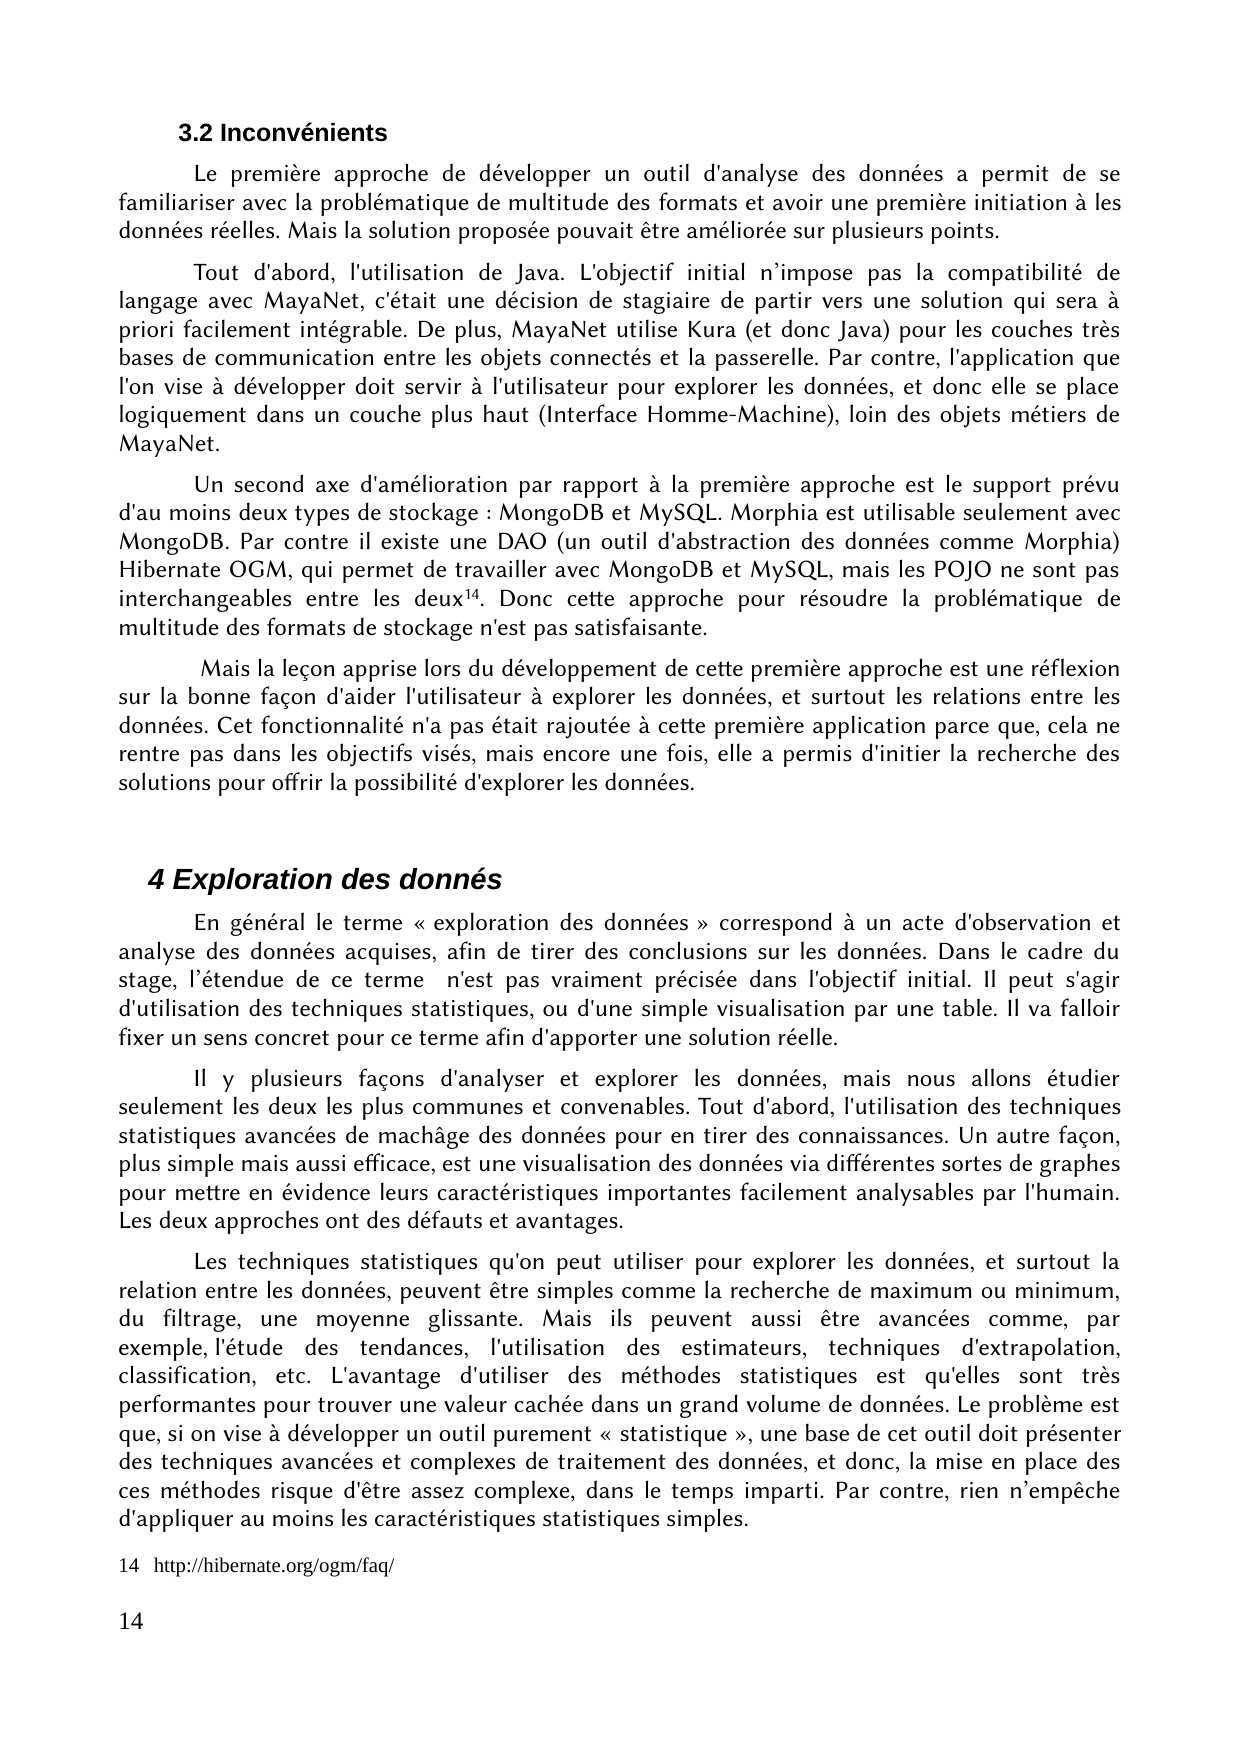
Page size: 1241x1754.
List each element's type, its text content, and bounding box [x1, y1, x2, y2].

text Les techniques statistiques qu'on peut utiliser pour explorer les données, et surtout la relation entre les données, peuvent être simples comme la recherche de maximum ou minimum, du filtrage, une moyenne glissante. Mais ils peuvent aussi être avancées comme, par exemple, l'étude des tendances, l'utilisation des estimateurs, techniques d'extrapolation, classification, etc. L'avantage d'utiliser des méthodes statistiques est qu'elles sont très performantes pour trouver une valeur cachée dans un grand volume de données. Le problème est que, si on vise à développer un outil purement « statistique », une base de cet outil doit présenter des techniques avancées et complexes de traitement des données, et donc, la mise en place des ces méthodes risque d'être assez complexe, dans le temps imparti. Par contre, rien n’empêche d'appliquer au moins les caractéristiques statistiques simples. [118, 1247, 1122, 1533]
text Il y plusieurs façons d'analyser et explorer les données, mais nous allons étudier seulement les deux les plus communes et convenables. Tout d'abord, l'utilisation des techniques statistiques avancées de machâge des données pour en tirer des connaissances. Un autre façon, plus simple mais aussi efficace, est une visualisation des données via différentes sortes de graphes pour mettre en évidence leurs caractéristiques importantes facilement analysables par l'humain. Les deux approches ont des défauts et avantages. [118, 1063, 1122, 1235]
text Tout d'abord, l'utilisation de Java. L'objectif initial n’impose pas la compatibilité de langage avec MayaNet, c'était une décision de stagiaire de partir vers une solution qui sera à priori facilement intégrable. De plus, MayaNet utilise Kura (et donc Java) pour les couches très bases de communication entre les objets connectés et la passerelle. Par contre, l'application que l'on vise à développer doit servir à l'utilisateur pour explorer les données, et donc elle se place logiquement dans un couche plus haut (Interface Homme-Machine), loin des objets métiers de MayaNet. [118, 257, 1122, 457]
text En général le terme « exploration des données » correspond à un acte d'observation et analyse des données acquises, afin de tirer des conclusions sur les données. Dans le cadre du stage, l’étendue de ce terme n'est pas vraiment précisée dans l'objectif initial. Il peut s'agir d'utilisation des techniques statistiques, ou d'une simple visualisation par une table. Il va falloir fixer un sens concret pour ce terme afin d'apporter une solution réelle. [118, 908, 1122, 1051]
text Un second axe d'amélioration par rapport à la première approche est le support prévu d'au moins deux types de stockage : MongoDB et MySQL. Morphia est utilisable seulement avec MongoDB. Par contre il existe une DAO (un outil d'abstraction des données comme Morphia) Hibernate OGM, qui permet de travailler avec MongoDB et MySQL, mais les POJO ne sont pas interchangeables entre les deux. Donc cette approche pour résoudre la problématique de multitude des formats de stockage n'est pas satisfaisante. [118, 470, 1122, 641]
text Mais la leçon apprise lors du développement de cette première approche est une réflexion sur la bonne façon d'aider l'utilisateur à explorer les données, et surtout les relations entre les données. Cet fonctionnalité n'a pas était rajoutée à cette première application parce que, cela ne rentre pas dans les objectifs visés, mais encore une fois, elle a permis d'initier la recherche des solutions pour offrir la possibilité d'explorer les données. [118, 653, 1122, 796]
text http://hibernate.org/ogm/faq/ [118, 1553, 1122, 1577]
subtitle Inconvénients [118, 118, 1122, 147]
subtitle Exploration des donnés [118, 862, 1122, 896]
text Le première approche de développer un outil d'analyse des données a permit de se familiariser avec la problématique de multitude des formats et avoir une première initiation à les données réelles. Mais la solution proposée pouvait être améliorée sur plusieurs points. [118, 159, 1122, 245]
